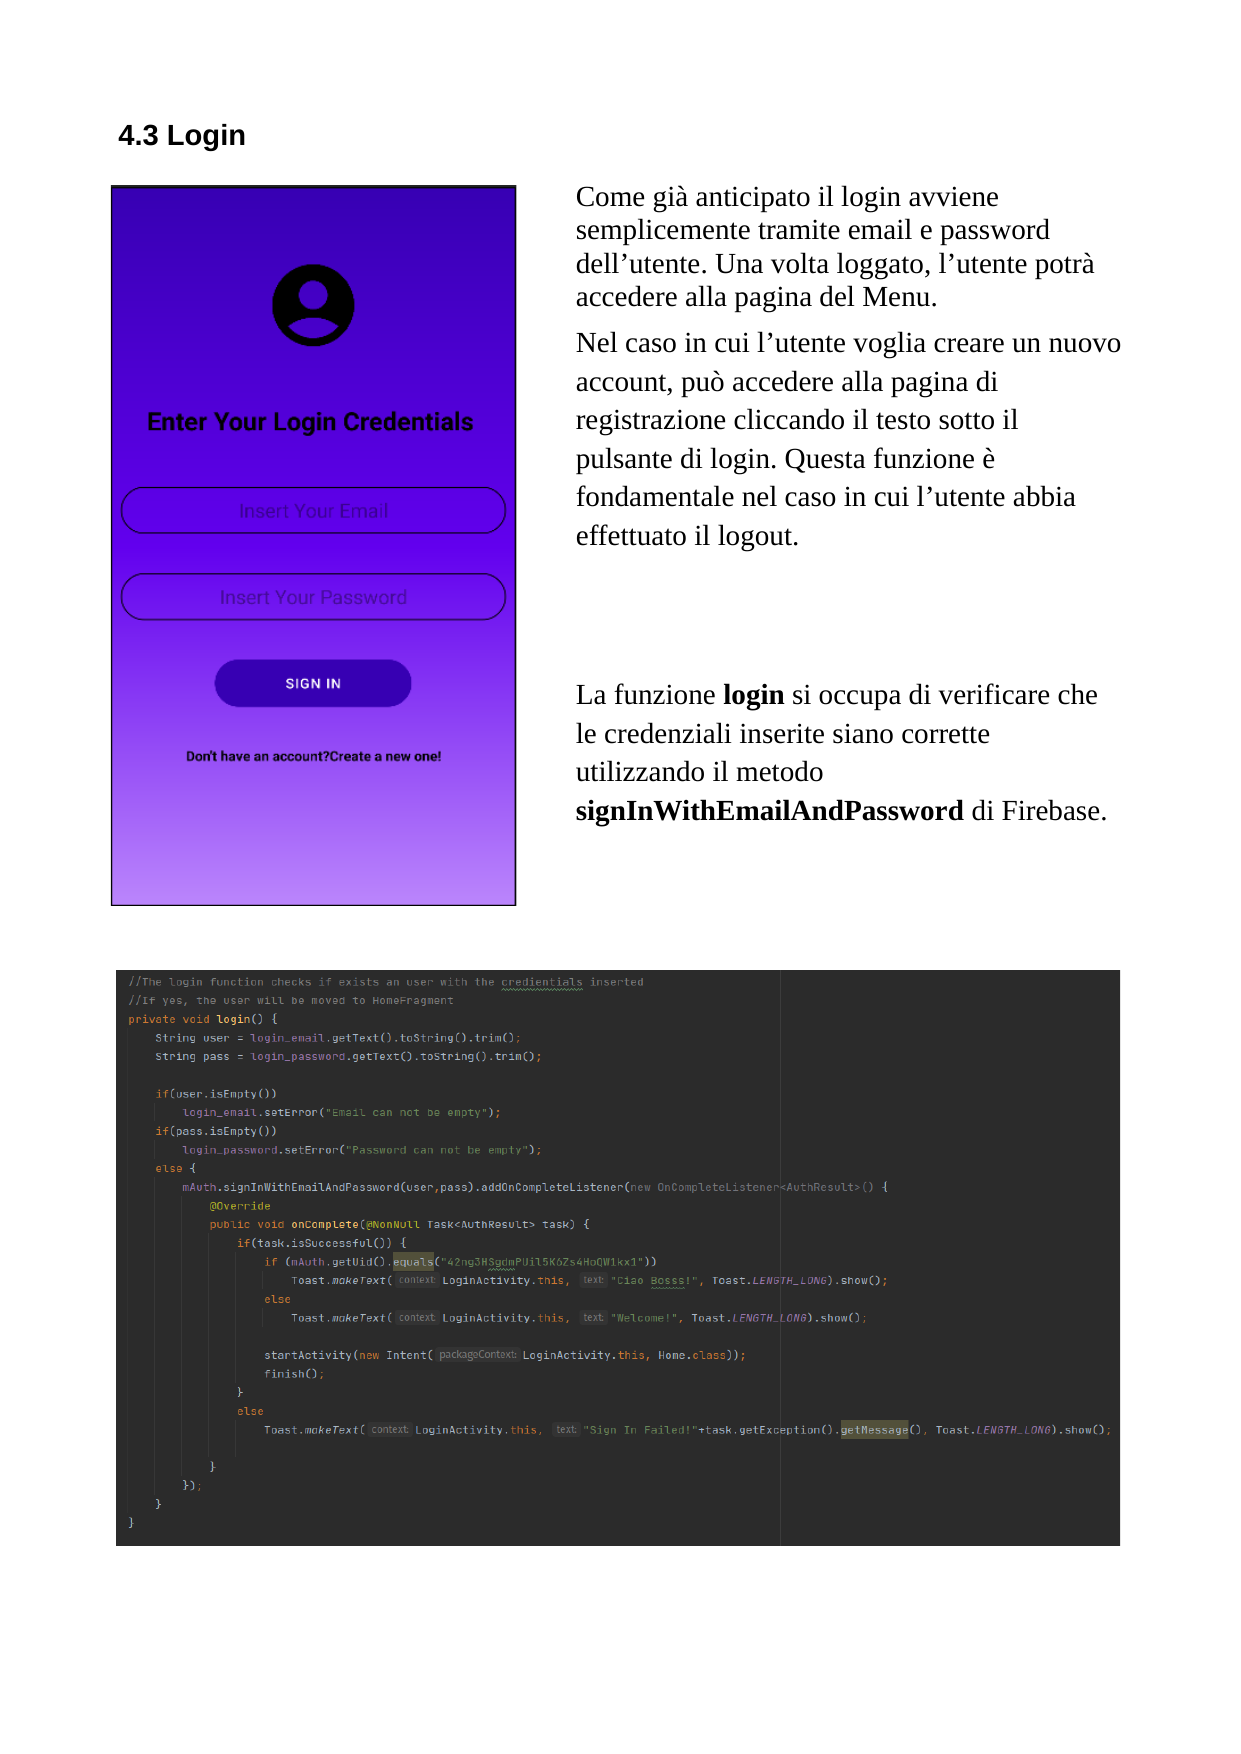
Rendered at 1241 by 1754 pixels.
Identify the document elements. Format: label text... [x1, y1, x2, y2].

subtitle 4.3 Login [118, 118, 1122, 152]
text La funzione login si occupa di verificare che le credenziali inserite siano corrette utilizzando il metodo signInWithEmailAndPassword di Firebase. [517, 677, 1122, 827]
picture [116, 970, 1121, 1546]
picture [110, 185, 517, 906]
text Nel caso in cui l’utente voglia creare un nuovo account, può accedere alla pagina di registrazione cliccando il testo sotto il pulsante di login. Questa funzione è fondamentale nel caso in cui l’utente abbia effettuato il logout. [517, 325, 1122, 552]
subtitle Come già anticipato il login avviene semplicemente tramite email e password dell’utente. Una volta loggato, l’utente potrà accedere alla pagina del Menu. [118, 179, 1122, 313]
